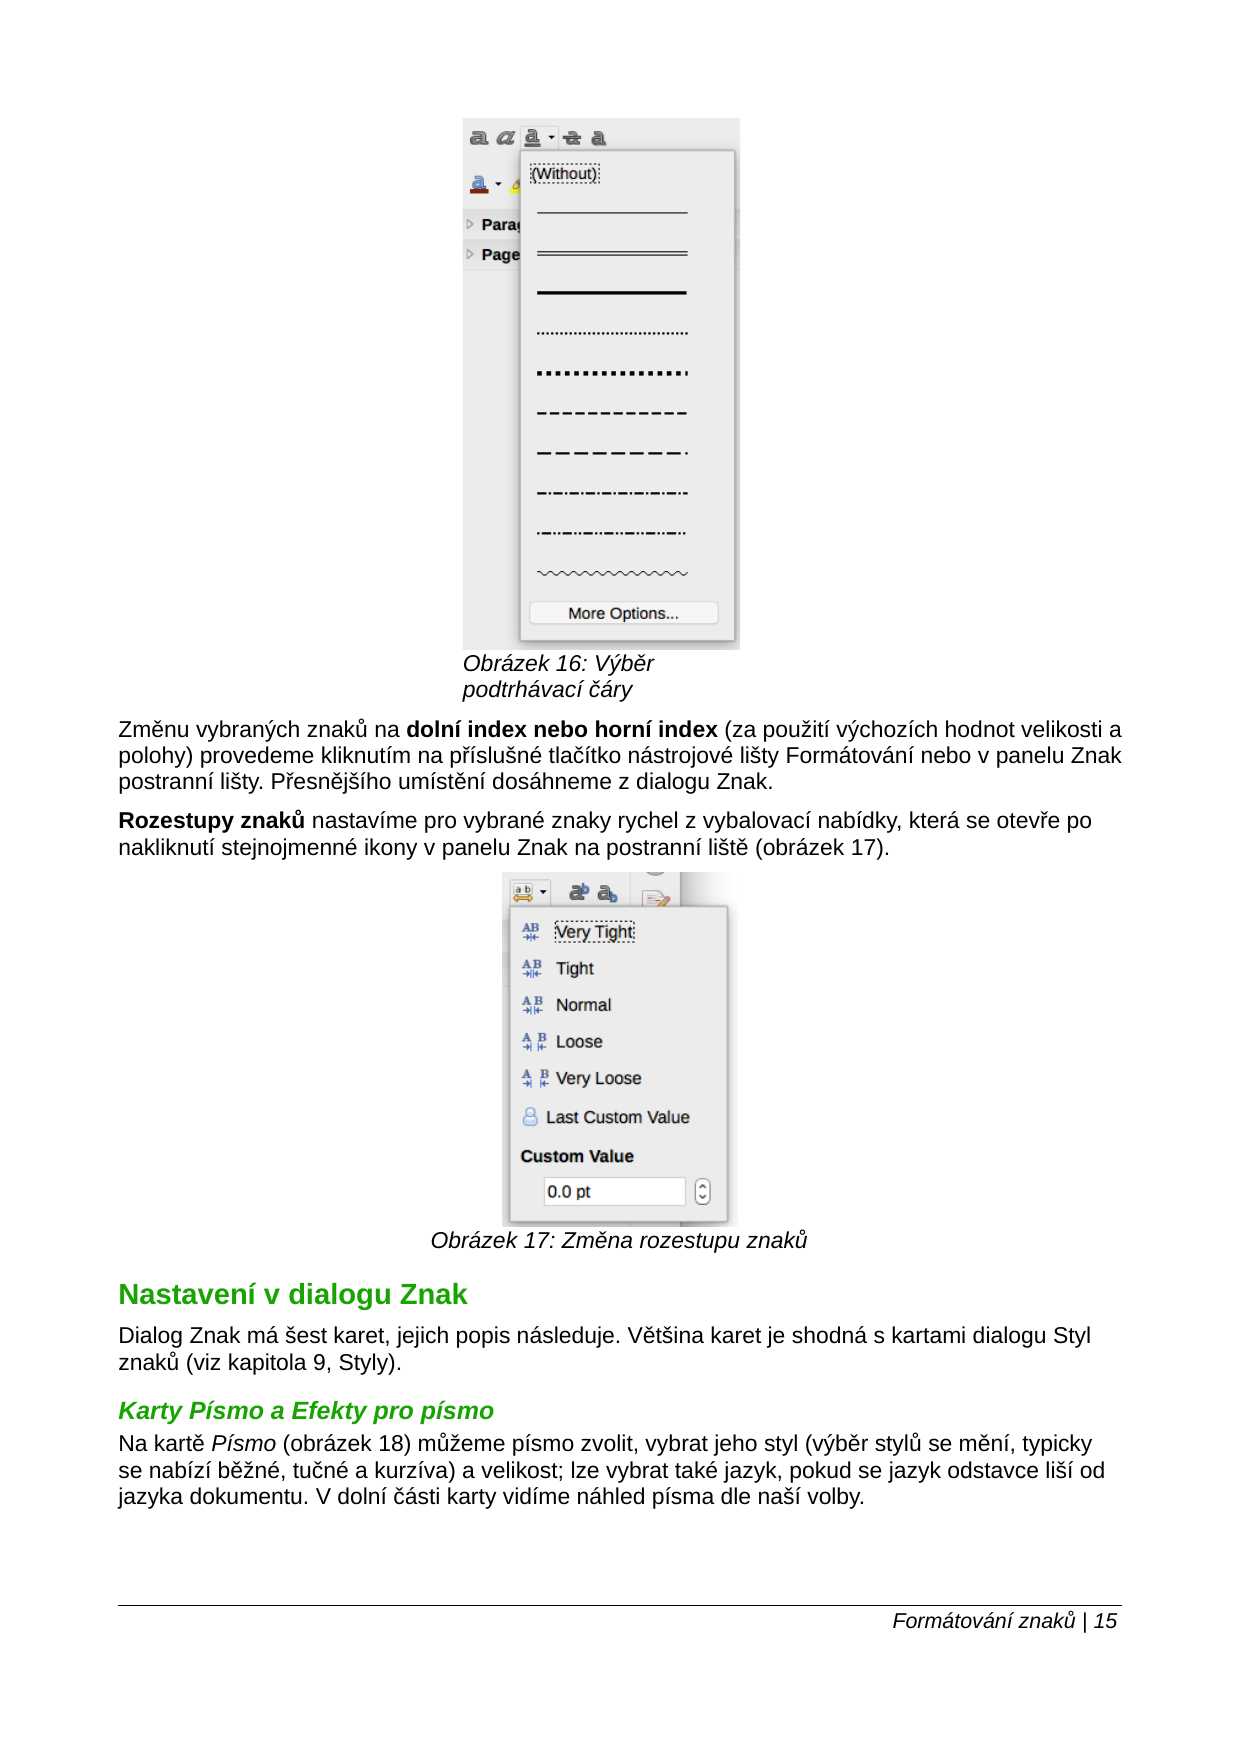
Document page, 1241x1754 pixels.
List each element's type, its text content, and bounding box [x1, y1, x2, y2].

text Rozestupy znaků nastavíme pro vybrané znaky rychel z vybalovací nabídky, která se otevře po nakliknutí stejnojmenné ikony v panelu Znak na postranní liště (obrázek 17). [118, 807, 1122, 860]
text Dialog Znak má šest karet, jejich popis následuje. Většina karet je shodná s kartami dialogu Styl znaků (viz kapitola 9, Styly). [118, 1322, 1122, 1375]
text Obrázek 17: Změna rozestupu znaků [411, 1227, 829, 1253]
text Obrázek 16: Výběr podtrhávací čáry [463, 649, 778, 702]
subtitle Karty Písmo a Efekty pro písmo [118, 1396, 1122, 1424]
subtitle Nastavení v dialogu Znak [118, 1277, 1122, 1311]
picture [462, 118, 741, 650]
picture [502, 872, 739, 1227]
text Změnu vybraných znaků na dolní index nebo horní index (za použití výchozích hodnot velikosti a polohy) provedeme kliknutím na příslušné tlačítko nástrojové lišty Formátování nebo v panelu Znak postranní lišty. Přesnějšího umístění dosáhneme z dialogu Znak. [118, 716, 1122, 794]
text Na kartě Písmo (obrázek 18) můžeme písmo zvolit, vybrat jeho styl (výběr stylů se mění, typicky se nabízí běžné, tučné a kurzíva) a velikost; lze vybrat také jazyk, pokud se jazyk odstavce liší od jazyka dokumentu. V dolní části karty vidíme náhled písma dle naší volby. [118, 1430, 1122, 1509]
